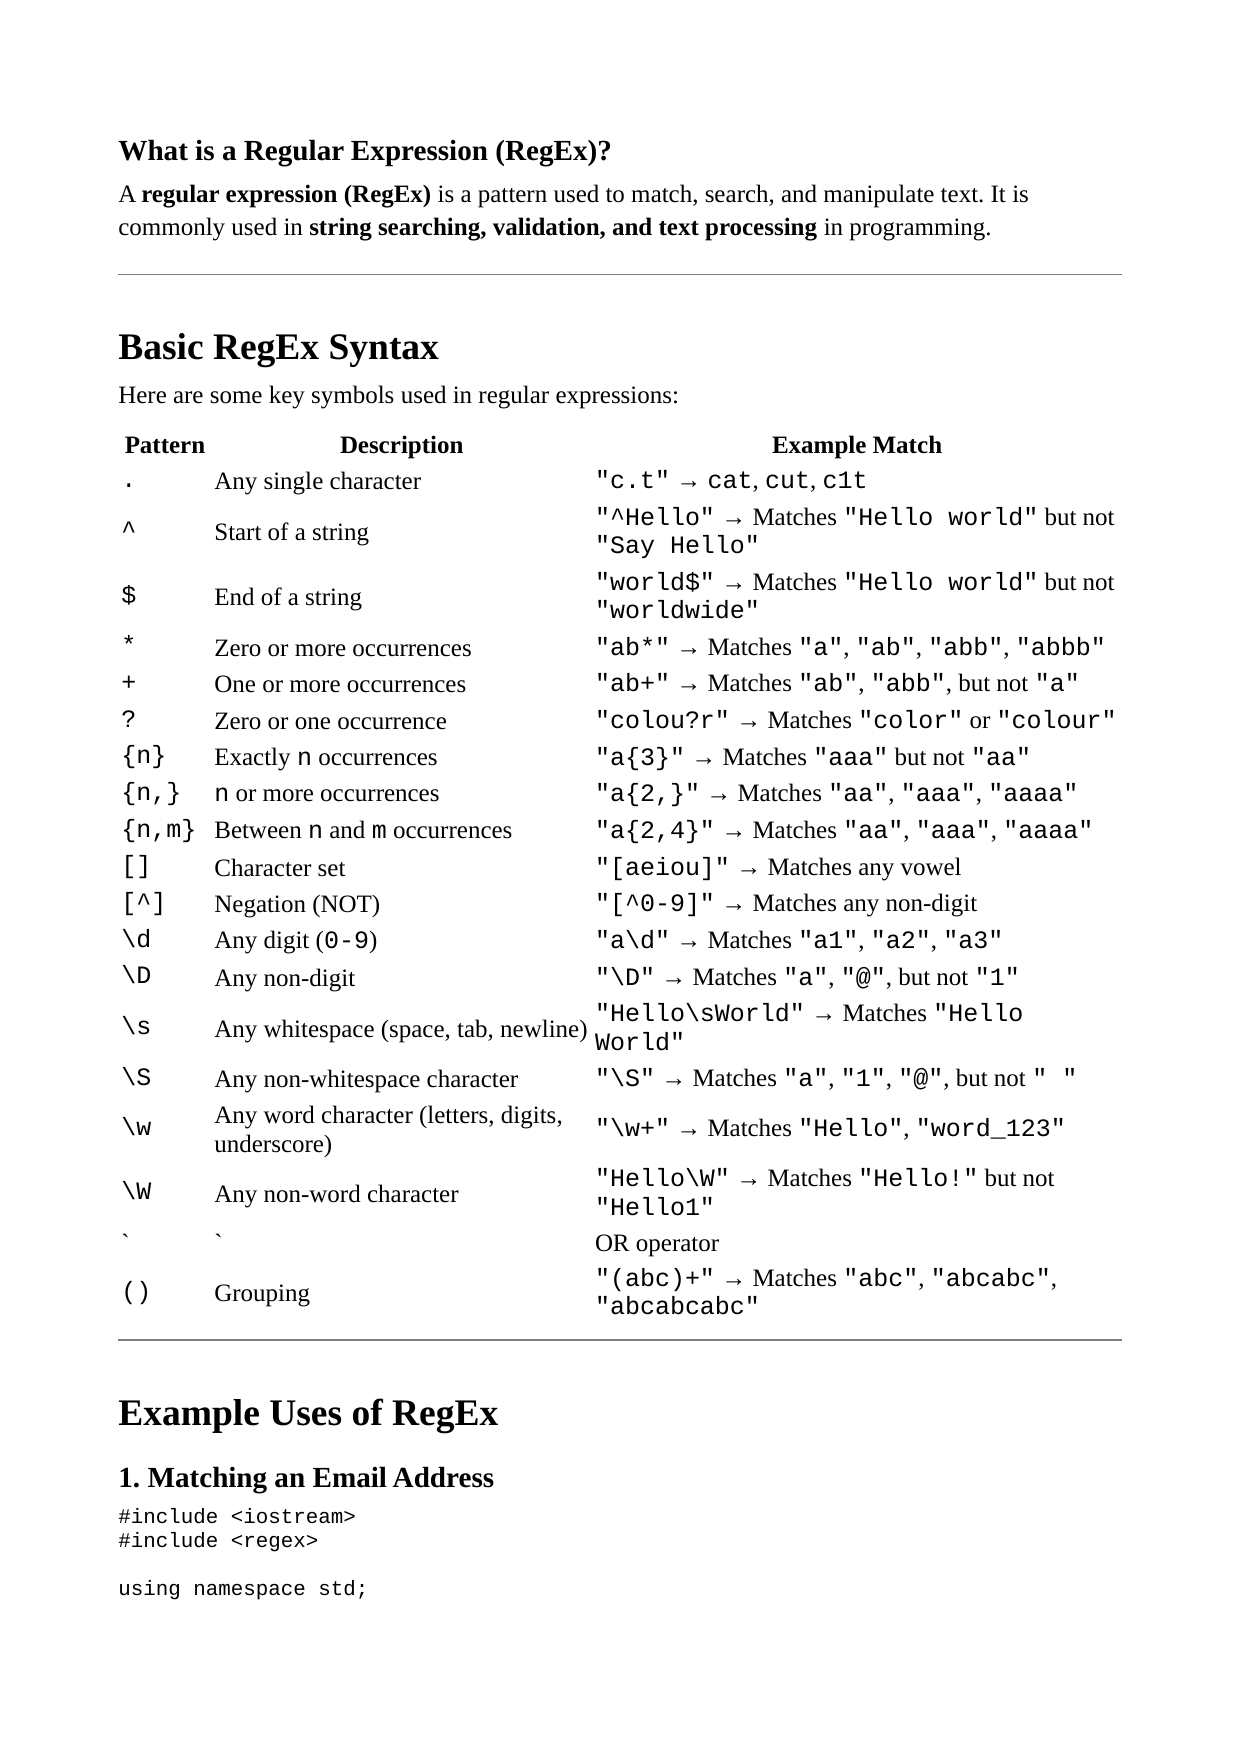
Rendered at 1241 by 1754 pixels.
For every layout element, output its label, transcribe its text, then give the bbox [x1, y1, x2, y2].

table_cell \s [118, 996, 211, 1061]
table_cell "c.t" → cat, cut, c1t [592, 462, 1122, 499]
table_cell "a\d" → Matches "a1", "a2", "a3" [592, 922, 1122, 959]
table_cell {n} [118, 739, 211, 776]
table_cell Any non-whitespace character [211, 1061, 592, 1097]
table_cell \d [118, 922, 211, 959]
table_cell ` [211, 1226, 592, 1260]
table_cell [^] [118, 886, 211, 922]
table_cell End of a string [211, 564, 592, 629]
table_cell "a{2,4}" → Matches "aa", "aaa", "aaaa" [592, 812, 1122, 849]
table_cell Zero or more occurrences [211, 629, 592, 666]
table_cell Start of a string [211, 499, 592, 564]
table_cell Negation (NOT) [211, 886, 592, 922]
table_cell ^ [118, 499, 211, 564]
table_cell "[aeiou]" → Matches any vowel [592, 849, 1122, 886]
table_cell "colou?r" → Matches "color" or "colour" [592, 702, 1122, 739]
table_cell Any whitespace (space, tab, newline) [211, 996, 592, 1061]
table_cell Any digit (0-9) [211, 922, 592, 959]
table_cell Zero or one occurrence [211, 702, 592, 739]
table_cell "a{2,}" → Matches "aa", "aaa", "aaaa" [592, 776, 1122, 812]
table_cell Any non-word character [211, 1161, 592, 1226]
text using namespace std; [118, 1577, 1122, 1601]
table_cell \w [118, 1097, 211, 1161]
table_cell Any single character [211, 462, 592, 499]
table_cell "(abc)+" → Matches "abc", "abcabc", "abcabcabc" [592, 1260, 1122, 1325]
text #include <iostream> [118, 1507, 1122, 1530]
table_cell {n,m} [118, 812, 211, 849]
table_cell Any word character (letters, digits, underscore) [211, 1097, 592, 1161]
table_cell "world$" → Matches "Hello world" but not "worldwide" [592, 564, 1122, 629]
table_cell ` [118, 1226, 211, 1260]
table_cell + [118, 666, 211, 702]
text A regular expression (RegEx) is a pattern used to match, search, and manipulate text. It is commonly used in string searching, validation, and text processing in programming. [118, 179, 1122, 241]
table_cell \D [118, 959, 211, 996]
table_cell n or more occurrences [211, 776, 592, 812]
table_cell "a{3}" → Matches "aaa" but not "aa" [592, 739, 1122, 776]
table_cell [] [118, 849, 211, 886]
subtitle What is a Regular Expression (RegEx)? [118, 133, 1122, 166]
table_cell "\D" → Matches "a", "@", but not "1" [592, 959, 1122, 996]
table_cell "\w+" → Matches "Hello", "word_123" [592, 1097, 1122, 1161]
table_cell "[^0-9]" → Matches any non-digit [592, 886, 1122, 922]
table_cell * [118, 629, 211, 666]
table_cell () [118, 1260, 211, 1325]
table_cell "Hello\W" → Matches "Hello!" but not "Hello1" [592, 1161, 1122, 1226]
subtitle 1. Matching an Email Address [118, 1461, 1122, 1494]
table_cell "Hello\sWorld" → Matches "Hello World" [592, 996, 1122, 1061]
table_cell . [118, 462, 211, 499]
table_cell "ab+" → Matches "ab", "abb", but not "a" [592, 666, 1122, 702]
table_cell Any non-digit [211, 959, 592, 996]
table_cell "\S" → Matches "a", "1", "@", but not " " [592, 1061, 1122, 1097]
table_cell "^Hello" → Matches "Hello world" but not "Say Hello" [592, 499, 1122, 564]
table_header Description [211, 428, 592, 462]
table_cell ? [118, 702, 211, 739]
table_header Example Match [592, 428, 1122, 462]
table_cell Character set [211, 849, 592, 886]
text Here are some key symbols used in regular expressions: [118, 380, 1122, 409]
text #include <regex> [118, 1530, 1122, 1554]
table_cell Between n and m occurrences [211, 812, 592, 849]
table_header Pattern [118, 428, 211, 462]
table_cell \S [118, 1061, 211, 1097]
table_cell OR operator [592, 1226, 1122, 1260]
table_cell One or more occurrences [211, 666, 592, 702]
table_cell Grouping [211, 1260, 592, 1325]
table_cell $ [118, 564, 211, 629]
table_cell "ab*" → Matches "a", "ab", "abb", "abbb" [592, 629, 1122, 666]
table_cell Exactly n occurrences [211, 739, 592, 776]
subtitle Example Uses of RegEx [118, 1390, 1122, 1433]
table_cell \W [118, 1161, 211, 1226]
table_cell {n,} [118, 776, 211, 812]
subtitle Basic RegEx Syntax [118, 324, 1122, 368]
